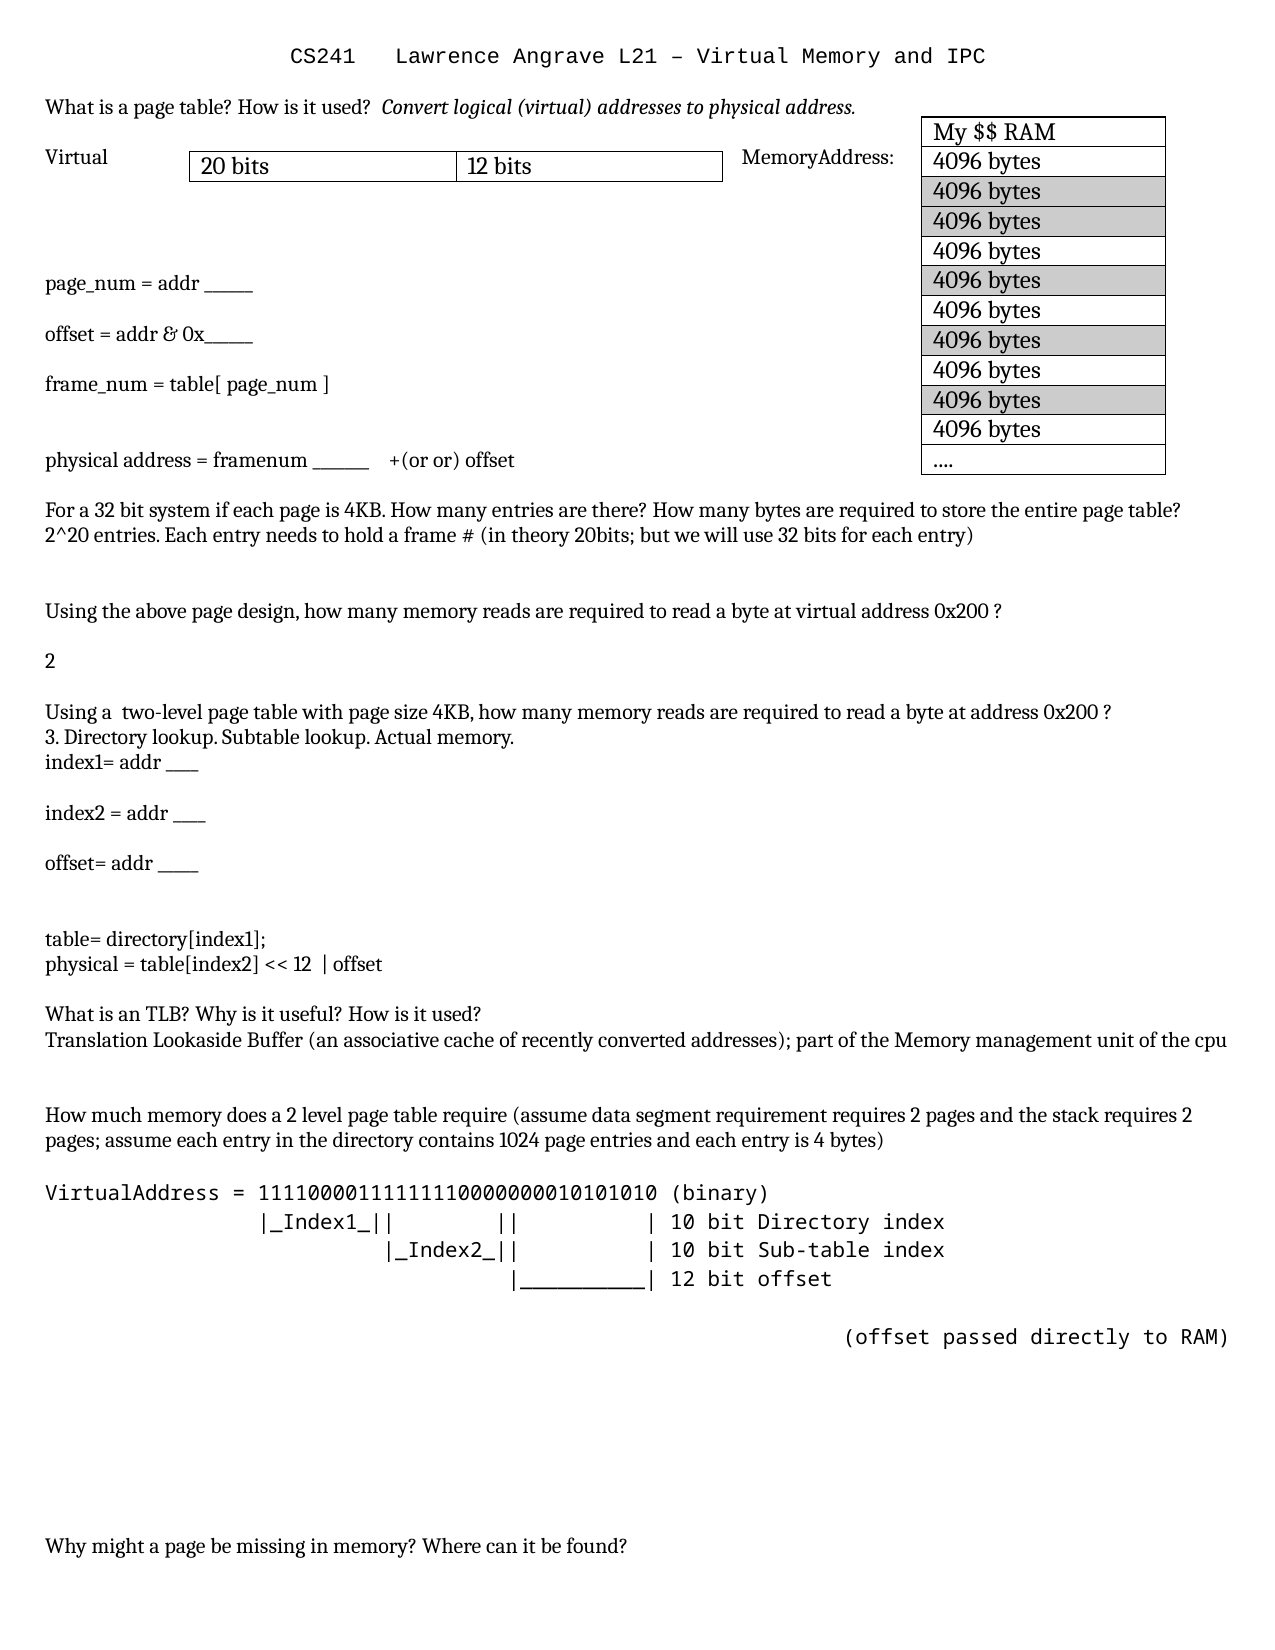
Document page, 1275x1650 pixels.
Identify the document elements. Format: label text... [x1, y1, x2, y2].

table_cell 4096 bytes [922, 237, 1165, 265]
text 2^20 entries. Each entry needs to hold a frame # (in theory 20bits; but we will use 32 bits for each entry) [45, 523, 1230, 548]
text Using a two-level page table with page size 4KB, how many memory reads are required to read a byte at address 0x200 ? [45, 699, 1230, 725]
text 3. Directory lookup. Subtable lookup. Actual memory. [45, 725, 1230, 750]
text |_Index1_|| || | 10 bit Directory index [45, 1207, 1230, 1235]
text [1166, 372, 1230, 397]
table_header 12 bits [457, 152, 722, 181]
text [1166, 321, 1230, 347]
text |_Index2_|| | 10 bit Sub-table index [45, 1235, 1230, 1264]
text [1166, 145, 1230, 170]
table_cell 4096 bytes [922, 326, 1165, 355]
text [1166, 447, 1230, 473]
table_cell 4096 bytes [922, 207, 1165, 236]
text physical address = framenum _______ +(or or) offset [45, 447, 921, 473]
table_cell 4096 bytes [922, 147, 1165, 176]
table_cell .... [922, 445, 1165, 474]
text CS241 Lawrence Angrave L21 – Virtual Memory and IPC [45, 45, 1230, 70]
text table= directory[index1]; [45, 926, 1230, 952]
text physical = table[index2] << 12 | offset [45, 952, 1230, 977]
table_header 20 bits [190, 152, 456, 181]
text [1166, 271, 1230, 296]
table_header My $$ RAM [922, 118, 1165, 146]
table_cell 4096 bytes [922, 415, 1165, 444]
text What is an TLB? Why is it useful? How is it used? [45, 1002, 1230, 1027]
text 2 [45, 649, 1230, 674]
text How much memory does a 2 level page table require (assume data segment requirement requires 2 pages and the stack requires 2 pages; assume each entry in the directory contains 1024 page entries and each entry is 4 bytes) [45, 1103, 1230, 1153]
text Why might a page be missing in memory? Where can it be found? [45, 1534, 1230, 1559]
table_cell 4096 bytes [922, 356, 1165, 384]
table_cell 4096 bytes [922, 266, 1165, 295]
text |__________| 12 bit offset [45, 1264, 1230, 1292]
text (offset passed directly to RAM) [45, 1322, 1230, 1350]
text frame_num = table[ page_num ] [45, 372, 921, 397]
text Translation Lookaside Buffer (an associative cache of recently converted addresses); part of the Memory management unit of the cpu [45, 1027, 1230, 1052]
text Virtual MemoryAddress: [45, 145, 921, 170]
text For a 32 bit system if each page is 4KB. How many entries are there? How many bytes are required to store the entire page table? [45, 498, 1230, 523]
table_cell 4096 bytes [922, 177, 1165, 206]
text offset = addr & 0x______ [45, 321, 921, 347]
text index1= addr ____ [45, 750, 1230, 775]
text index2 = addr ____ [45, 800, 1230, 826]
text offset= addr _____ [45, 851, 1230, 876]
text Using the above page design, how many memory reads are required to read a byte at virtual address 0x200 ? [45, 599, 1230, 624]
text What is a page table? How is it used? Convert logical (virtual) addresses to physical address. [45, 94, 1230, 120]
text page_num = addr ______ [45, 271, 921, 296]
table_cell 4096 bytes [922, 296, 1165, 325]
text VirtualAddress = 11110000111111110000000010101010 (binary) [45, 1178, 1230, 1207]
table_cell 4096 bytes [922, 386, 1165, 414]
